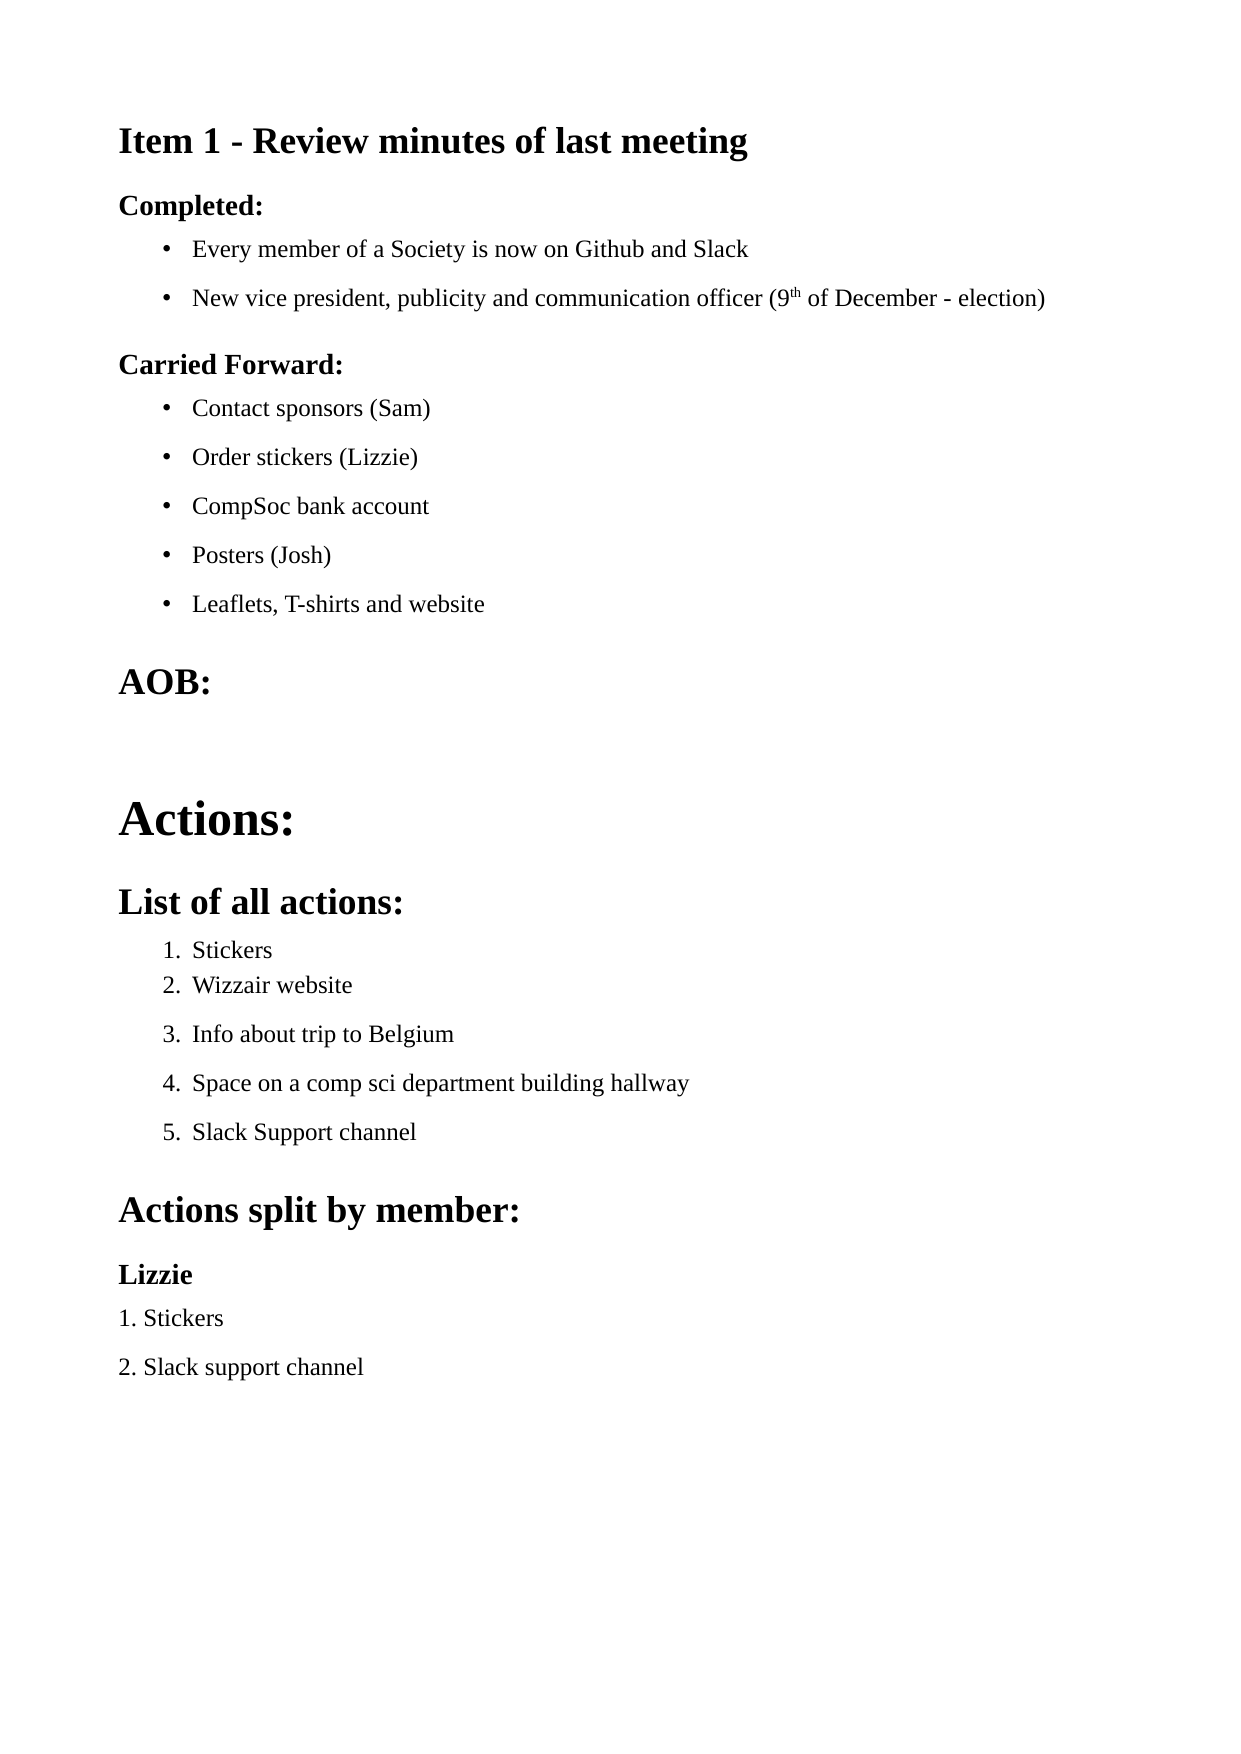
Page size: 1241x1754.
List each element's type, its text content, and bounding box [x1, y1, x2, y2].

list CompSoc bank account [162, 491, 1122, 520]
subtitle Carried Forward: [118, 347, 1122, 381]
text 2. Slack support channel [118, 1352, 1122, 1381]
subtitle List of all actions: [118, 880, 1122, 923]
subtitle AOB: [118, 659, 1122, 702]
list Wizzair website [162, 970, 1122, 999]
list Stickers [162, 935, 1122, 964]
subtitle Completed: [118, 188, 1122, 222]
list Every member of a Society is now on Github and Slack [162, 234, 1122, 263]
list Space on a comp sci department building hallway [162, 1068, 1122, 1097]
list Info about trip to Belgium [162, 1019, 1122, 1048]
subtitle Lizzie [118, 1257, 1122, 1291]
list Contact sponsors (Sam) [162, 393, 1122, 422]
list Leaflets, T-shirts and website [162, 589, 1122, 618]
subtitle Actions: [118, 789, 1122, 846]
subtitle Actions split by member: [118, 1187, 1122, 1230]
list New vice president, publicity and communication officer (9th of December - election) [162, 283, 1122, 312]
list Order stickers (Lizzie) [162, 442, 1122, 471]
subtitle Item 1 - Review minutes of last meeting [118, 118, 1122, 161]
text 1. Stickers [118, 1303, 1122, 1332]
list Posters (Josh) [162, 540, 1122, 569]
list Slack Support channel [162, 1117, 1122, 1146]
